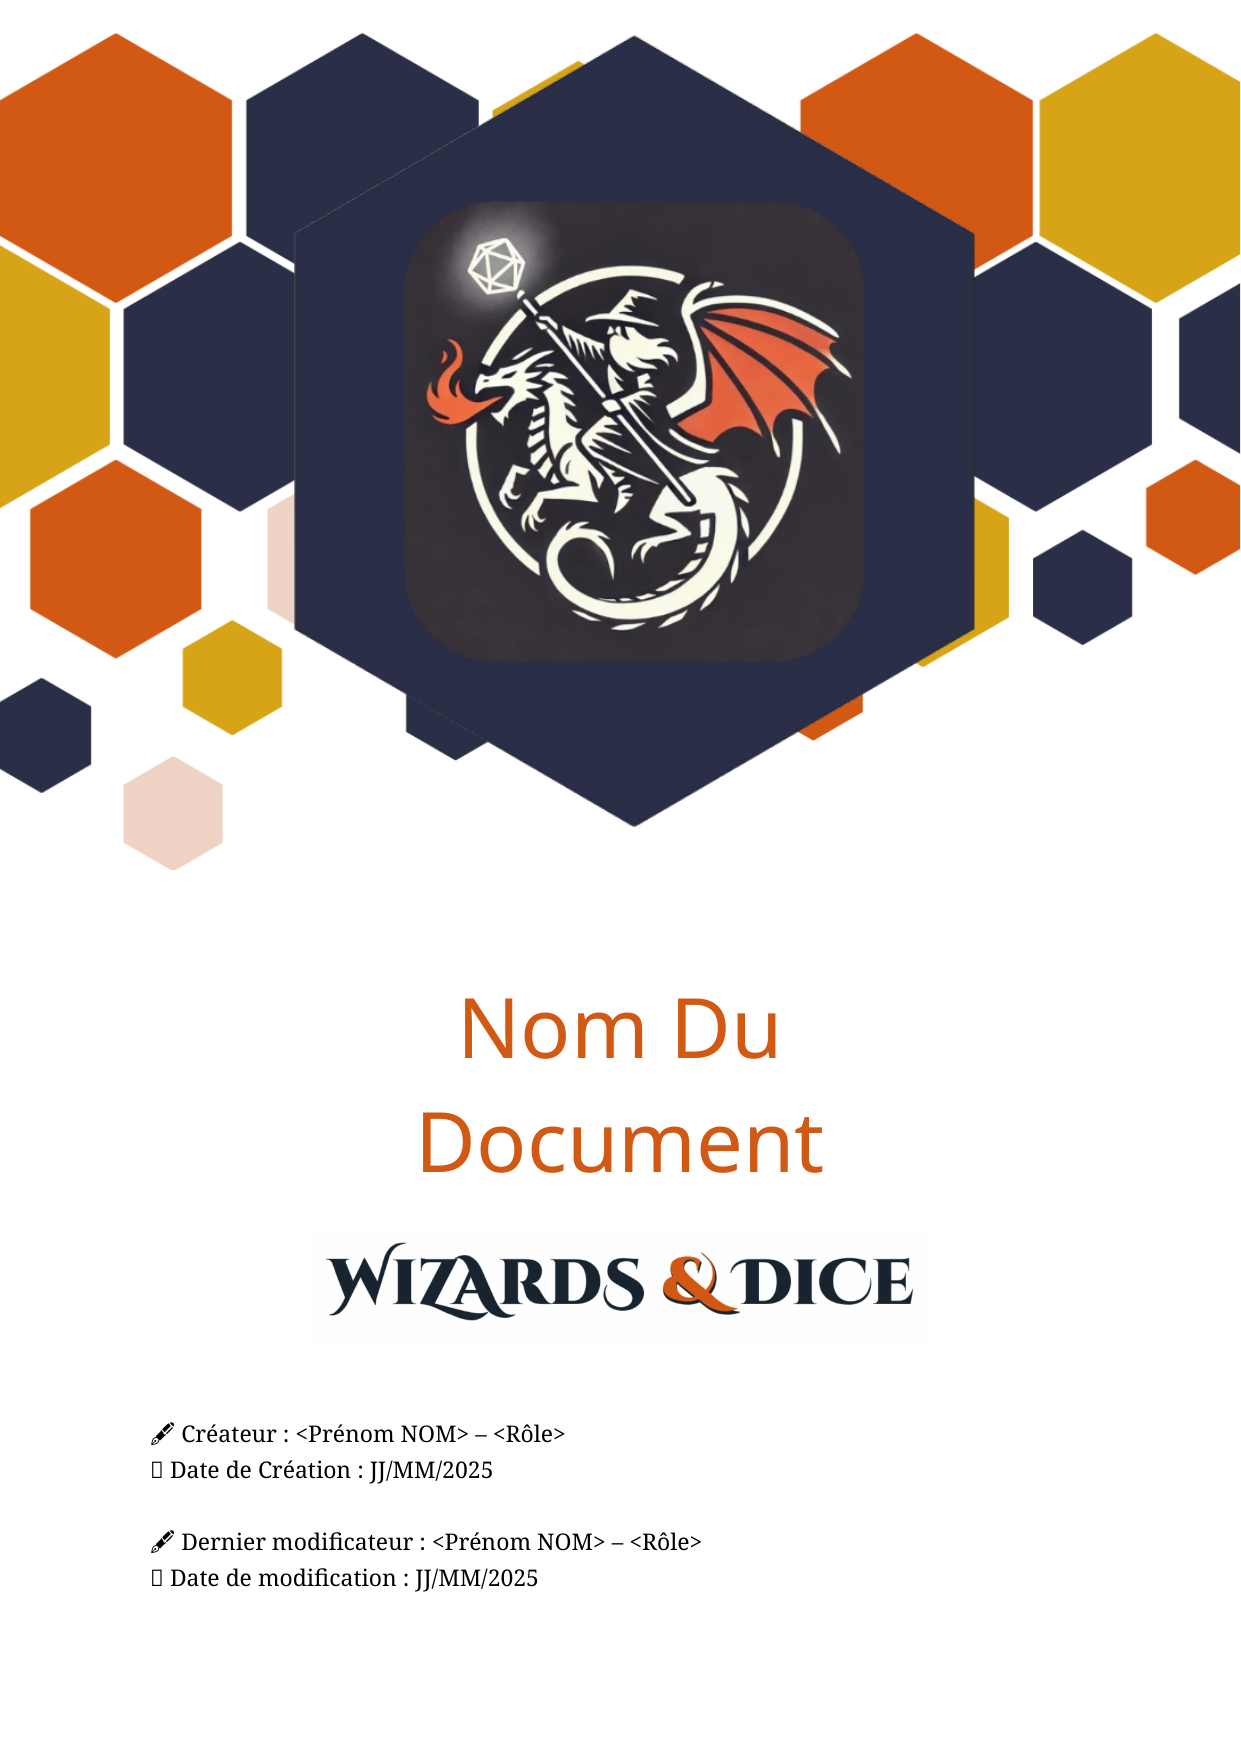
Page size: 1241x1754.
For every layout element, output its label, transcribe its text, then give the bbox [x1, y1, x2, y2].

picture [307, 1232, 934, 1342]
text 📅 Date de modification : JJ/MM/2025 [150, 1562, 1090, 1593]
title Nom Du Document [150, 970, 1090, 1197]
text 🖋️ Créateur : <Prénom NOM> – <Rôle> [150, 1418, 1090, 1449]
text 🖋️ Dernier modificateur : <Prénom NOM> – <Rôle> [150, 1526, 1090, 1557]
text 📅 Date de Création : JJ/MM/2025 [150, 1454, 1090, 1485]
picture [0, 18, 1241, 870]
